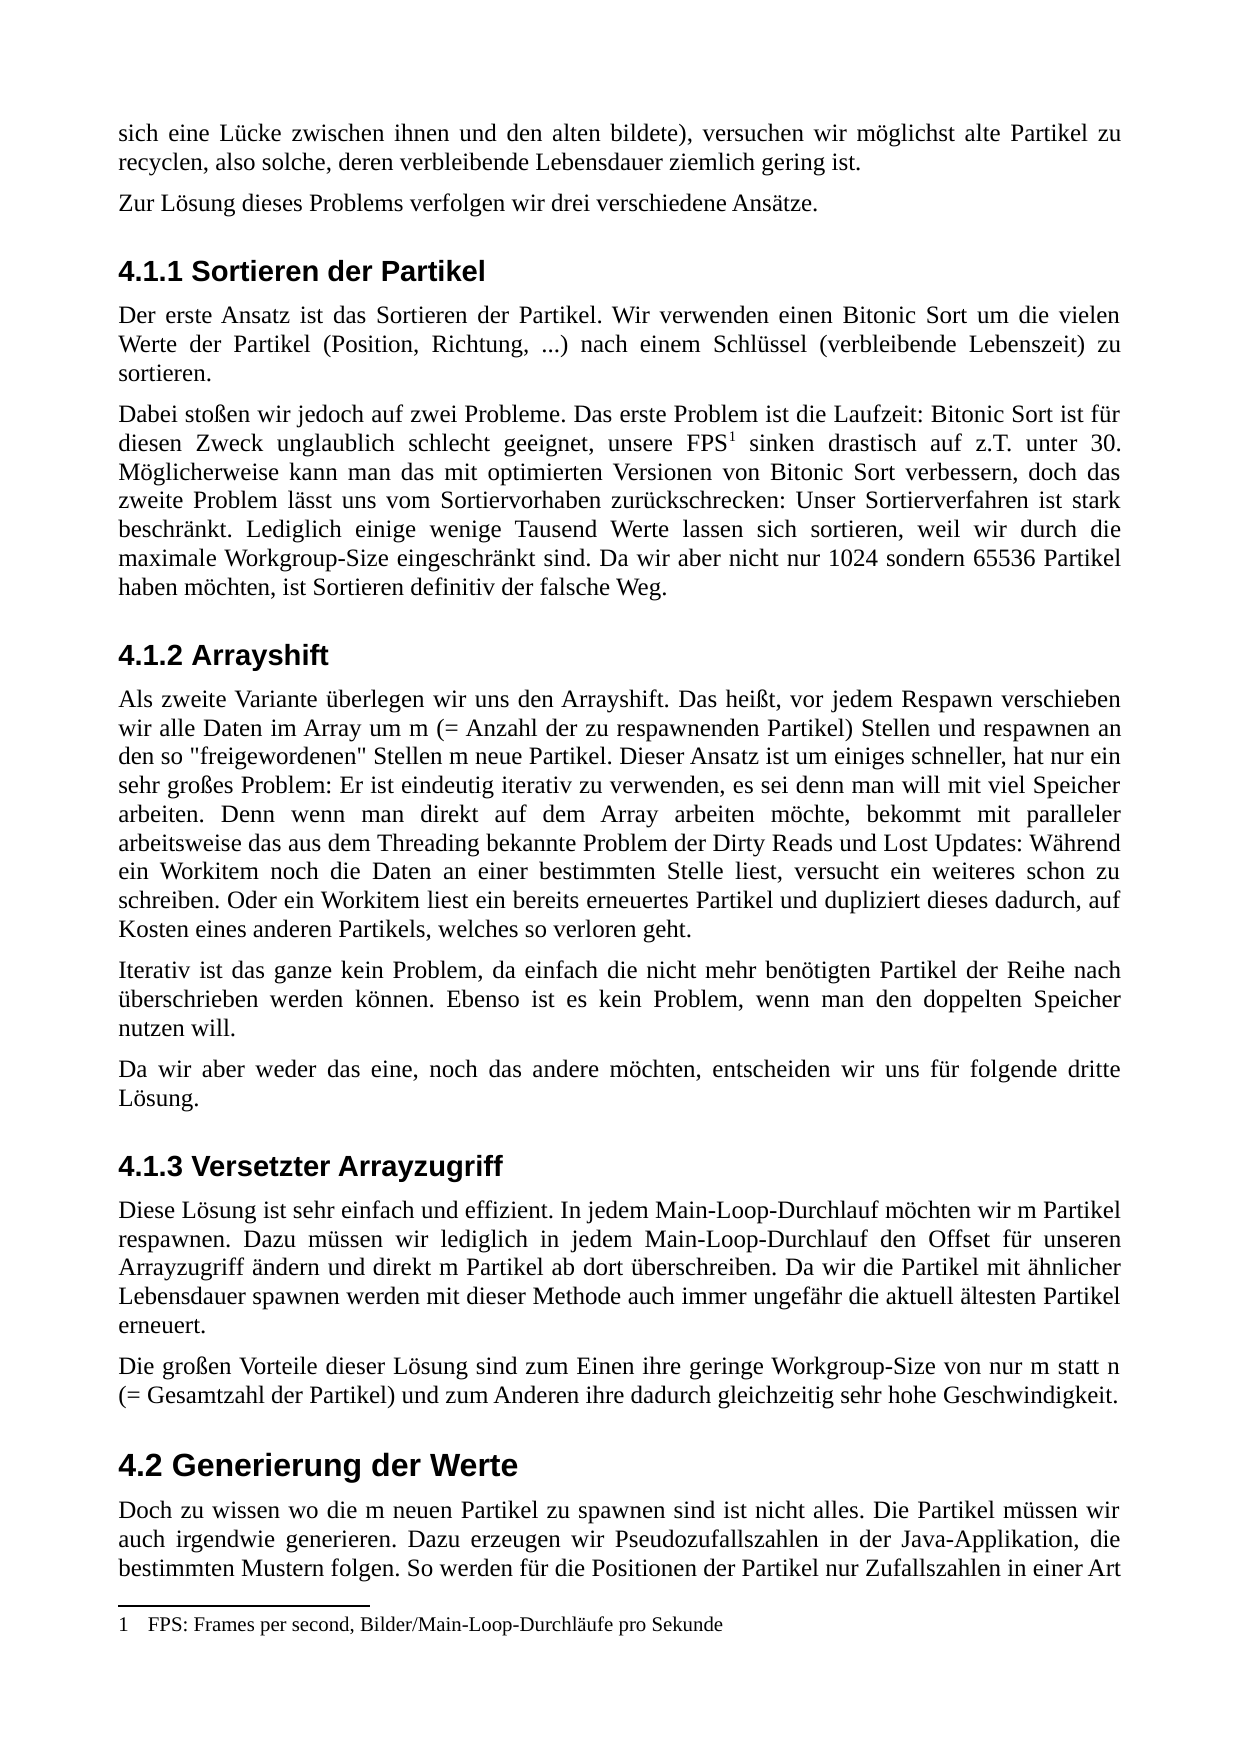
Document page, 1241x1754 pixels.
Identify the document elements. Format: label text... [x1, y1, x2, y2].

subtitle Versetzter Arrayzugriff [118, 1149, 1122, 1182]
subtitle Arrayshift [118, 638, 1122, 671]
text FPS: Frames per second, Bilder/Main-Loop-Durchläufe pro Sekunde [118, 1612, 1122, 1636]
subtitle Generierung der Werte [118, 1446, 1122, 1483]
text Diese Lösung ist sehr einfach und effizient. In jedem Main-Loop-Durchlauf möchten wir m Partikel respawnen. Dazu müssen wir lediglich in jedem Main-Loop-Durchlauf den Offset für unseren Arrayzugriff ändern und direkt m Partikel ab dort überschreiben. Da wir die Partikel mit ähnlicher Lebensdauer spawnen werden mit dieser Methode auch immer ungefähr die aktuell ältesten Partikel erneuert. [118, 1195, 1122, 1339]
text Als zweite Variante überlegen wir uns den Arrayshift. Das heißt, vor jedem Respawn verschieben wir alle Daten im Array um m (= Anzahl der zu respawnenden Partikel) Stellen und respawnen an den so "freigewordenen" Stellen m neue Partikel. Dieser Ansatz ist um einiges schneller, hat nur ein sehr großes Problem: Er ist eindeutig iterativ zu verwenden, es sei denn man will mit viel Speicher arbeiten. Denn wenn man direkt auf dem Array arbeiten möchte, bekommt mit paralleler arbeitsweise das aus dem Threading bekannte Problem der Dirty Reads und Lost Updates: Während ein Workitem noch die Daten an einer bestimmten Stelle liest, versucht ein weiteres schon zu schreiben. Oder ein Workitem liest ein bereits erneuertes Partikel und dupliziert dieses dadurch, auf Kosten eines anderen Partikels, welches so verloren geht. [118, 684, 1122, 943]
text Dabei stoßen wir jedoch auf zwei Probleme. Das erste Problem ist die Laufzeit: Bitonic Sort ist für diesen Zweck unglaublich schlecht geeignet, unsere FPS sinken drastisch auf z.T. unter 30. Möglicherweise kann man das mit optimierten Versionen von Bitonic Sort verbessern, doch das zweite Problem lässt uns vom Sortiervorhaben zurückschrecken: Unser Sortierverfahren ist stark beschränkt. Lediglich einige wenige Tausend Werte lassen sich sortieren, weil wir durch die maximale Workgroup-Size eingeschränkt sind. Da wir aber nicht nur 1024 sondern 65536 Partikel haben möchten, ist Sortieren definitiv der falsche Weg. [118, 399, 1122, 600]
text Doch zu wissen wo die m neuen Partikel zu spawnen sind ist nicht alles. Die Partikel müssen wir auch irgendwie generieren. Dazu erzeugen wir Pseudozufallszahlen in der Java-Applikation, die bestimmten Mustern folgen. So werden für die Positionen der Partikel nur Zufallszahlen in einer Art [118, 1496, 1122, 1582]
text Zur Lösung dieses Problems verfolgen wir drei verschiedene Ansätze. [118, 188, 1122, 217]
text sich eine Lücke zwischen ihnen und den alten bildete), versuchen wir möglichst alte Partikel zu recyclen, also solche, deren verbleibende Lebensdauer ziemlich gering ist. [118, 118, 1122, 176]
text Iterativ ist das ganze kein Problem, da einfach die nicht mehr benötigten Partikel der Reihe nach überschrieben werden können. Ebenso ist es kein Problem, wenn man den doppelten Speicher nutzen will. [118, 955, 1122, 1041]
subtitle Sortieren der Partikel [118, 254, 1122, 288]
text Der erste Ansatz ist das Sortieren der Partikel. Wir verwenden einen Bitonic Sort um die vielen Werte der Partikel (Position, Richtung, ...) nach einem Schlüssel (verbleibende Lebenszeit) zu sortieren. [118, 300, 1122, 387]
text Da wir aber weder das eine, noch das andere möchten, entscheiden wir uns für folgende dritte Lösung. [118, 1054, 1122, 1111]
text Die großen Vorteile dieser Lösung sind zum Einen ihre geringe Workgroup-Size von nur m statt n (= Gesamtzahl der Partikel) und zum Anderen ihre dadurch gleichzeitig sehr hohe Geschwindigkeit. [118, 1351, 1122, 1409]
